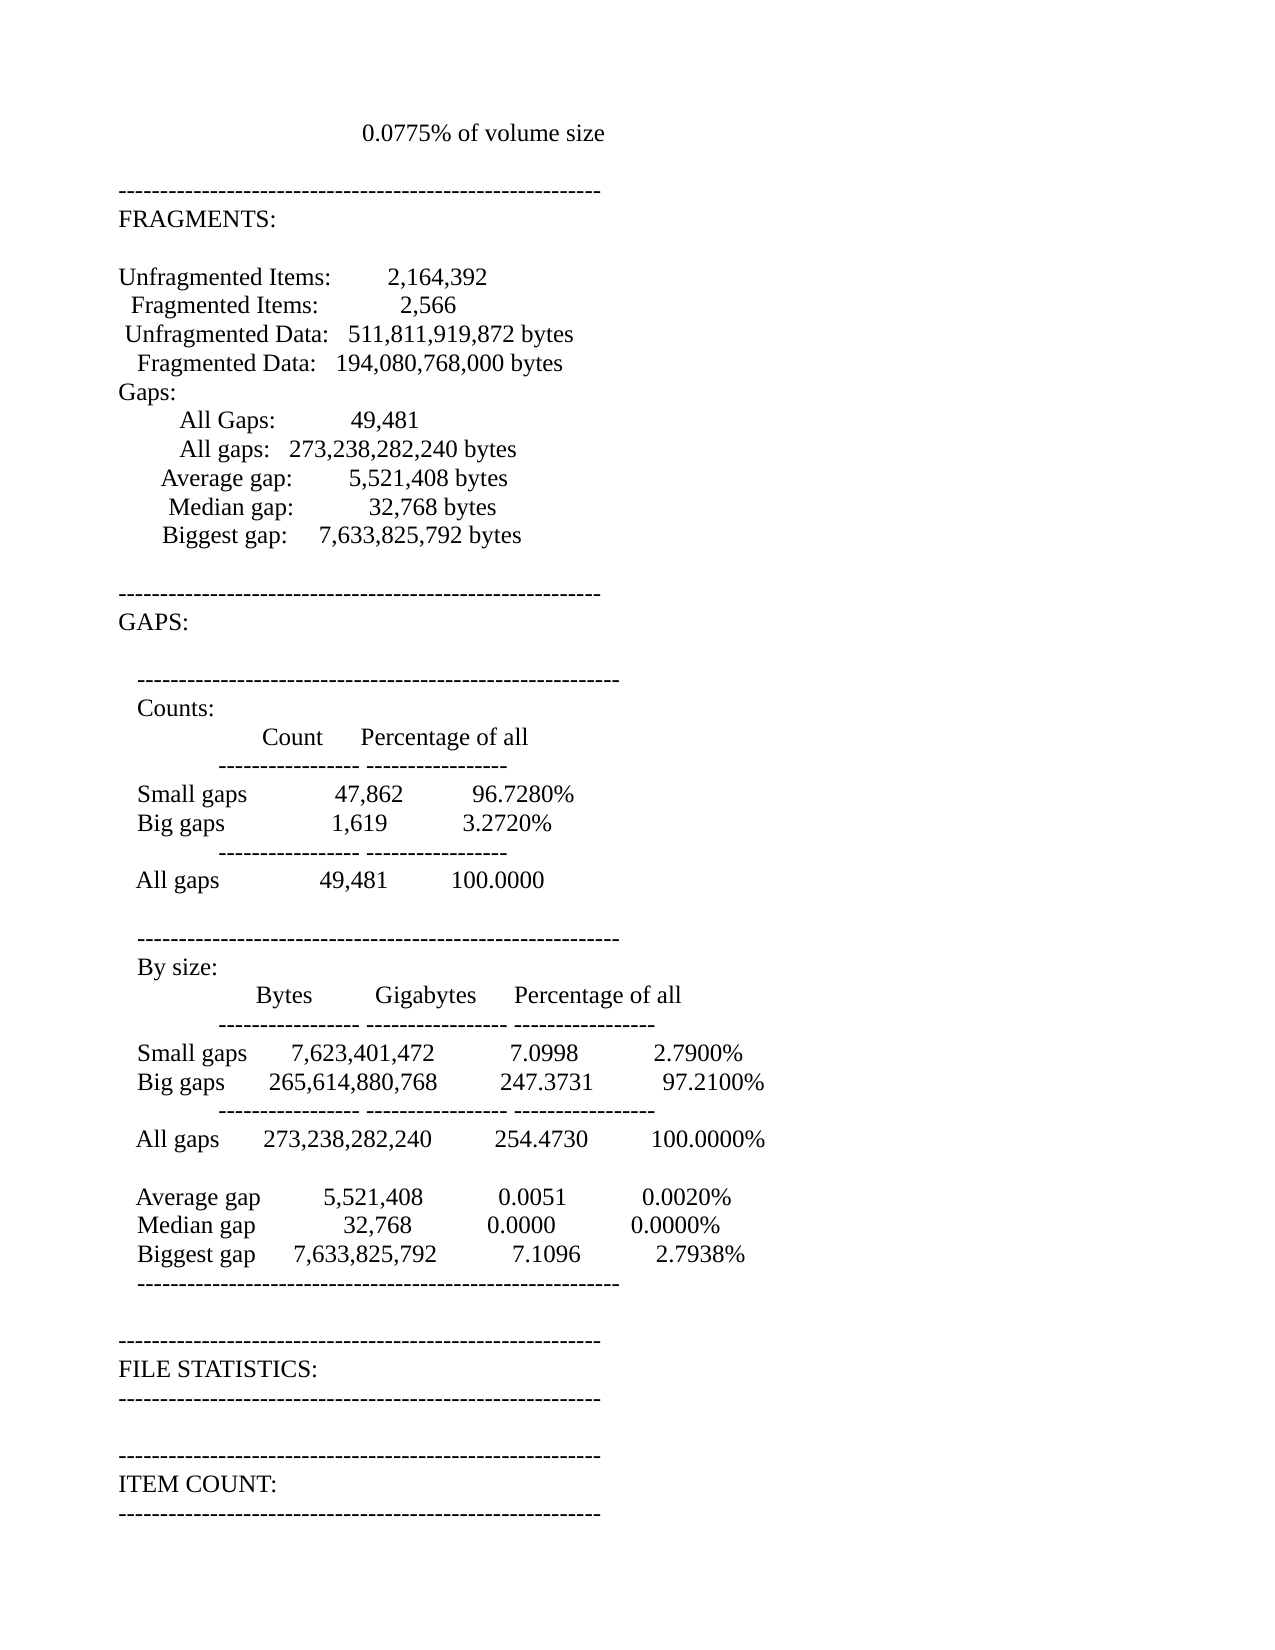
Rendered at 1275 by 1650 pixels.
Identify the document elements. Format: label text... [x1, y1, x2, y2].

text All Gaps: 49,481 [118, 406, 1157, 434]
text 0.0775% of volume size [118, 118, 1157, 147]
text ---------------------------------------------------------- [118, 1498, 1157, 1527]
text Bytes Gigabytes Percentage of all [118, 981, 1157, 1009]
text Big gaps 265,614,880,768 247.3731 97.2100% [118, 1067, 1157, 1096]
text Big gaps 1,619 3.2720% [118, 808, 1157, 837]
text ---------------------------------------------------------- [118, 578, 1157, 607]
text All gaps 49,481 100.0000 [118, 866, 1157, 894]
text Unfragmented Data: 511,811,919,872 bytes [118, 319, 1157, 348]
text Count Percentage of all [118, 722, 1157, 751]
text FRAGMENTS: [118, 204, 1157, 233]
text Fragmented Items: 2,566 [118, 291, 1157, 319]
text Median gap: 32,768 bytes [118, 492, 1157, 521]
text ---------------------------------------------------------- [118, 1441, 1157, 1469]
text Counts: [118, 693, 1157, 722]
text Biggest gap: 7,633,825,792 bytes [118, 521, 1157, 549]
text All gaps 273,238,282,240 254.4730 100.0000% [118, 1124, 1157, 1153]
text Fragmented Data: 194,080,768,000 bytes [118, 348, 1157, 377]
text ---------------------------------------------------------- [118, 1268, 1157, 1297]
text Unfragmented Items: 2,164,392 [118, 262, 1157, 291]
text Small gaps 47,862 96.7280% [118, 779, 1157, 808]
text Small gaps 7,623,401,472 7.0998 2.7900% [118, 1038, 1157, 1067]
text Biggest gap 7,633,825,792 7.1096 2.7938% [118, 1239, 1157, 1268]
text Gaps: [118, 377, 1157, 406]
text ----------------- ----------------- [118, 837, 1157, 866]
text Average gap 5,521,408 0.0051 0.0020% [118, 1182, 1157, 1211]
text GAPS: [118, 607, 1157, 636]
text ---------------------------------------------------------- [118, 923, 1157, 952]
text ---------------------------------------------------------- [118, 1383, 1157, 1412]
text ----------------- ----------------- ----------------- [118, 1009, 1157, 1038]
text ----------------- ----------------- [118, 751, 1157, 779]
text All gaps: 273,238,282,240 bytes [118, 434, 1157, 463]
text ---------------------------------------------------------- [118, 1326, 1157, 1354]
text FILE STATISTICS: [118, 1354, 1157, 1383]
text ---------------------------------------------------------- [118, 176, 1157, 204]
text ----------------- ----------------- ----------------- [118, 1096, 1157, 1124]
text ---------------------------------------------------------- [118, 664, 1157, 693]
text Median gap 32,768 0.0000 0.0000% [118, 1211, 1157, 1239]
text Average gap: 5,521,408 bytes [118, 463, 1157, 492]
text ITEM COUNT: [118, 1469, 1157, 1498]
text By size: [118, 952, 1157, 981]
